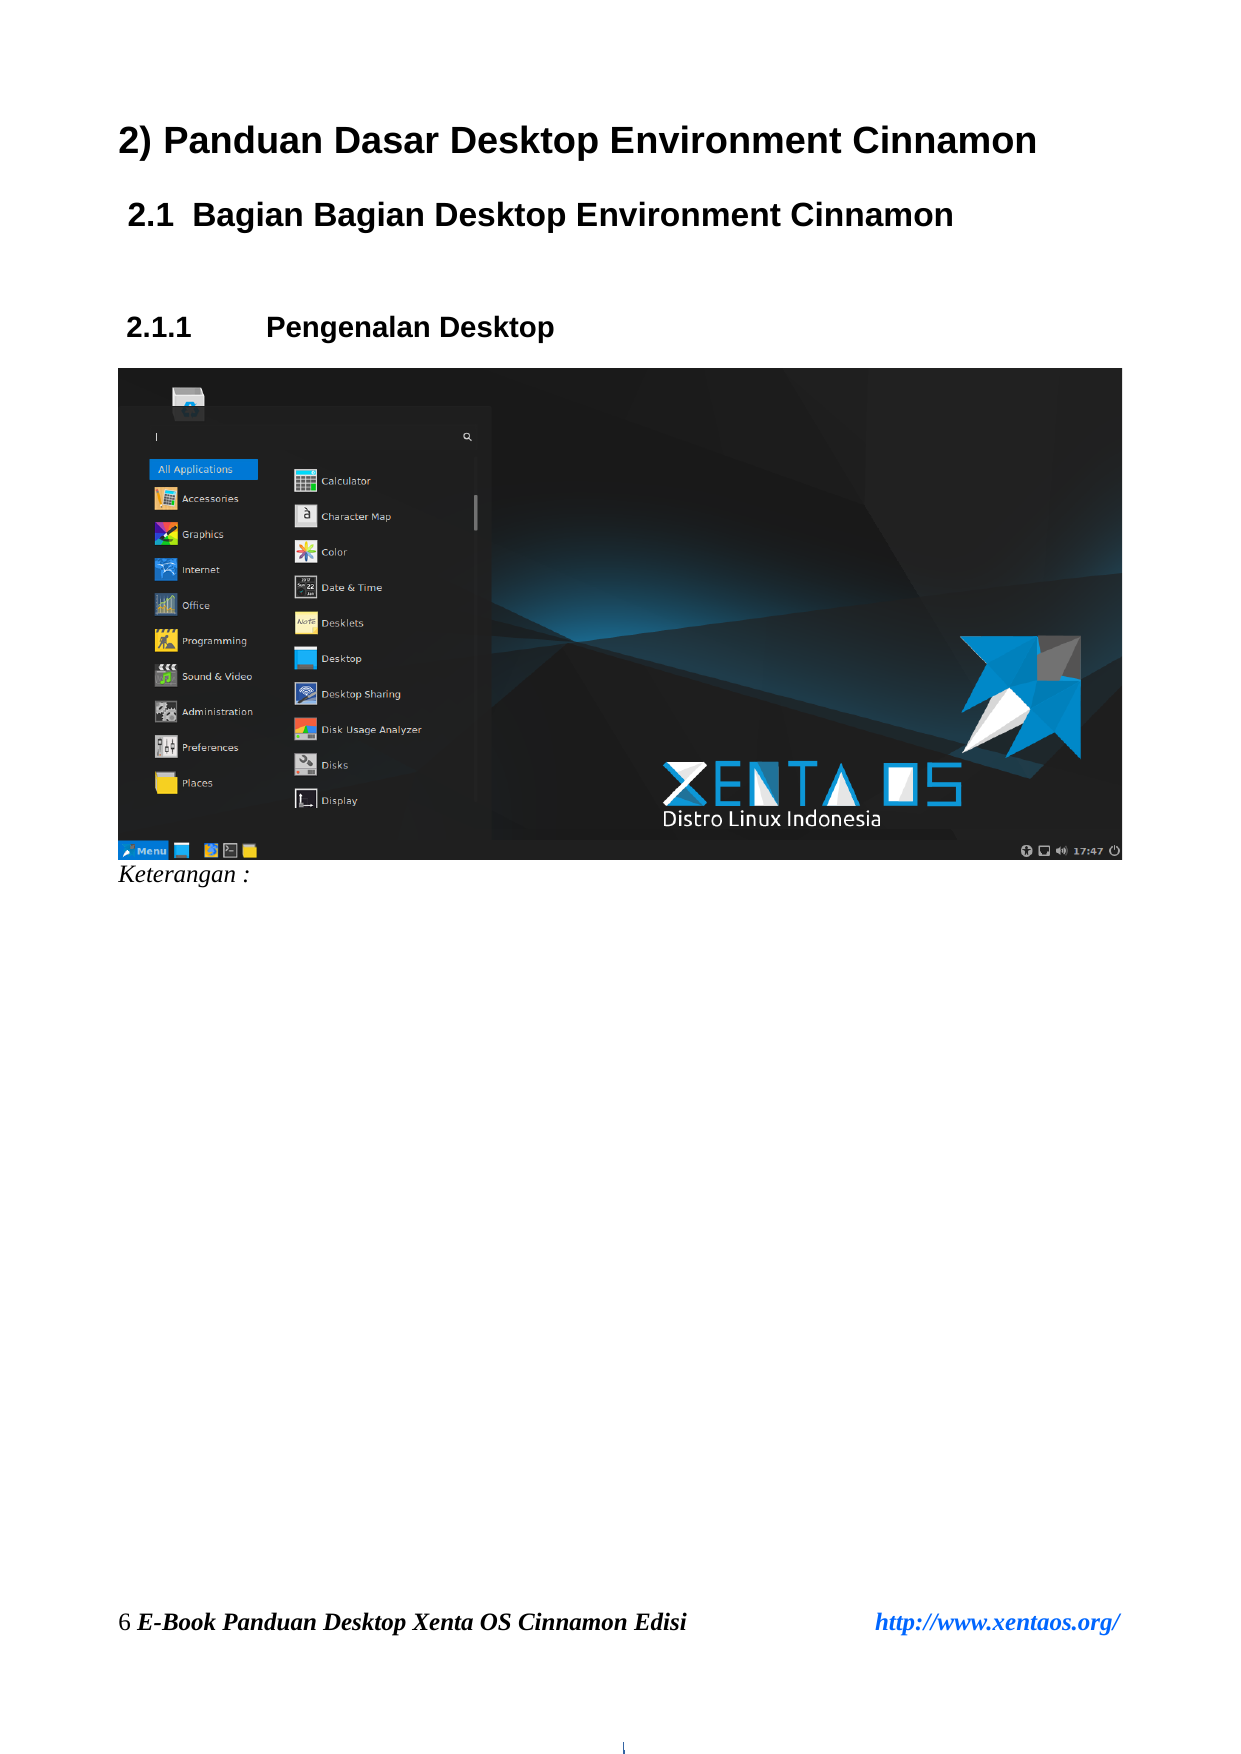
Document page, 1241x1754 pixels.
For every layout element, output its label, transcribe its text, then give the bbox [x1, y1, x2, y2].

picture [118, 368, 1123, 860]
subtitle Bagian Bagian Desktop Environment Cinnamon [118, 195, 1122, 234]
subtitle Pengenalan Desktop [118, 310, 1122, 344]
subtitle Panduan Dasar Desktop Environment Cinnamon [118, 118, 1122, 162]
text Keterangan : [118, 860, 1122, 888]
